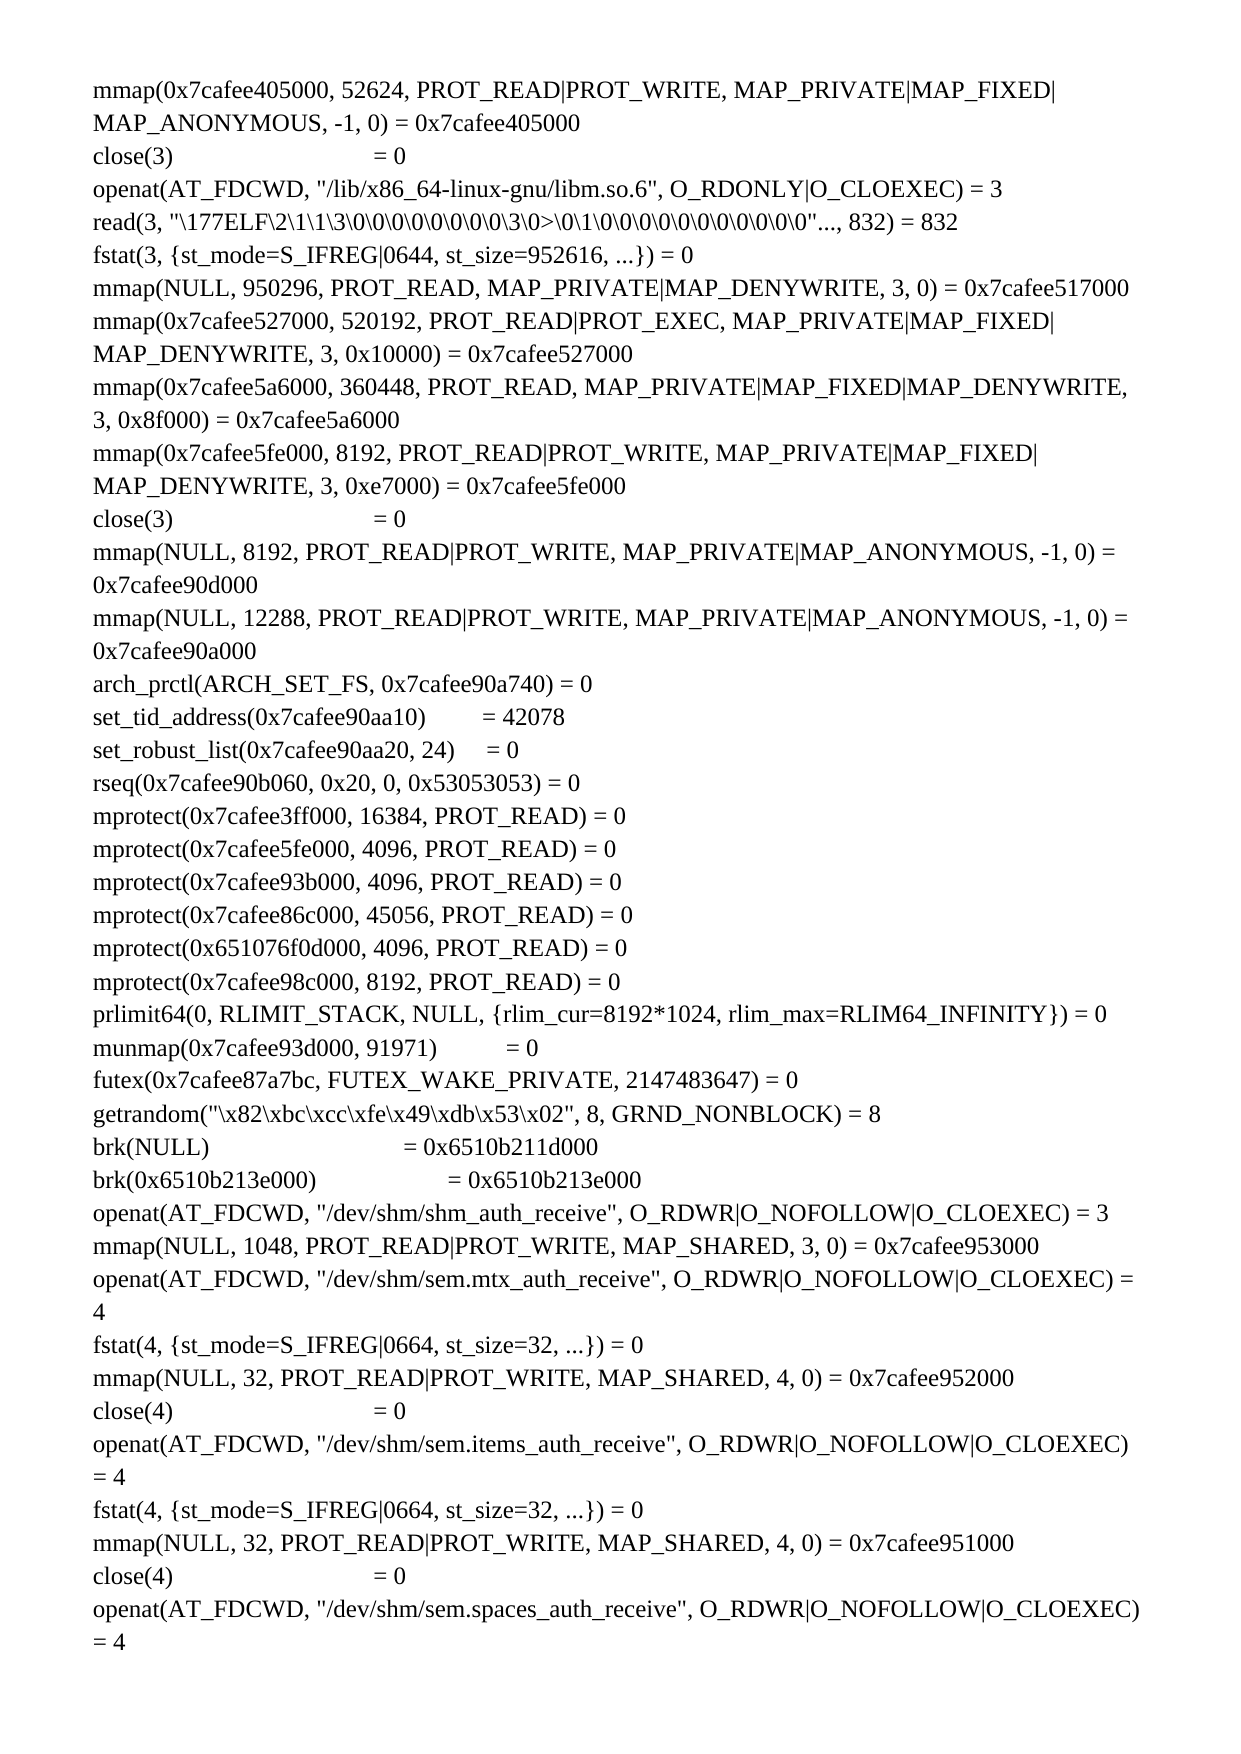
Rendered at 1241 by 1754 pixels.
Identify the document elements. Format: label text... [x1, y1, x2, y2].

text rseq(0x7cafee90b060, 0x20, 0, 0x53053053) = 0 [93, 768, 1147, 797]
text mmap(NULL, 32, PROT_READ|PROT_WRITE, MAP_SHARED, 4, 0) = 0x7cafee951000 [93, 1528, 1147, 1557]
text openat(AT_FDCWD, "/lib/x86_64-linux-gnu/libm.so.6", O_RDONLY|O_CLOEXEC) = 3 [93, 174, 1147, 203]
text close(3) = 0 [93, 141, 1147, 170]
text openat(AT_FDCWD, "/dev/shm/sem.mtx_auth_receive", O_RDWR|O_NOFOLLOW|O_CLOEXEC) = 4 [93, 1264, 1147, 1326]
text openat(AT_FDCWD, "/dev/shm/shm_auth_receive", O_RDWR|O_NOFOLLOW|O_CLOEXEC) = 3 [93, 1198, 1147, 1226]
text mmap(NULL, 8192, PROT_READ|PROT_WRITE, MAP_PRIVATE|MAP_ANONYMOUS, -1, 0) = 0x7cafee90d000 [93, 537, 1147, 599]
text arch_prctl(ARCH_SET_FS, 0x7cafee90a740) = 0 [93, 669, 1147, 698]
text brk(0x6510b213e000) = 0x6510b213e000 [93, 1165, 1147, 1193]
text close(3) = 0 [93, 504, 1147, 533]
text mprotect(0x7cafee5fe000, 4096, PROT_READ) = 0 [93, 834, 1147, 863]
text openat(AT_FDCWD, "/dev/shm/sem.spaces_auth_receive", O_RDWR|O_NOFOLLOW|O_CLOEXEC) = 4 [93, 1594, 1147, 1656]
text mprotect(0x7cafee93b000, 4096, PROT_READ) = 0 [93, 867, 1147, 896]
text futex(0x7cafee87a7bc, FUTEX_WAKE_PRIVATE, 2147483647) = 0 [93, 1066, 1147, 1094]
text close(4) = 0 [93, 1396, 1147, 1424]
text mprotect(0x7cafee86c000, 45056, PROT_READ) = 0 [93, 901, 1147, 929]
text mprotect(0x7cafee3ff000, 16384, PROT_READ) = 0 [93, 801, 1147, 830]
text fstat(4, {st_mode=S_IFREG|0664, st_size=32, ...}) = 0 [93, 1330, 1147, 1358]
text mprotect(0x7cafee98c000, 8192, PROT_READ) = 0 [93, 967, 1147, 995]
text fstat(3, {st_mode=S_IFREG|0644, st_size=952616, ...}) = 0 [93, 240, 1147, 269]
text mmap(NULL, 12288, PROT_READ|PROT_WRITE, MAP_PRIVATE|MAP_ANONYMOUS, -1, 0) = 0x7cafee90a000 [93, 603, 1147, 665]
text openat(AT_FDCWD, "/dev/shm/sem.items_auth_receive", O_RDWR|O_NOFOLLOW|O_CLOEXEC) = 4 [93, 1429, 1147, 1491]
text fstat(4, {st_mode=S_IFREG|0664, st_size=32, ...}) = 0 [93, 1495, 1147, 1524]
text mmap(NULL, 32, PROT_READ|PROT_WRITE, MAP_SHARED, 4, 0) = 0x7cafee952000 [93, 1363, 1147, 1392]
text set_tid_address(0x7cafee90aa10) = 42078 [93, 702, 1147, 731]
text close(4) = 0 [93, 1561, 1147, 1590]
text mmap(0x7cafee5a6000, 360448, PROT_READ, MAP_PRIVATE|MAP_FIXED|MAP_DENYWRITE, 3, 0x8f000) = 0x7cafee5a6000 [93, 372, 1147, 434]
text set_robust_list(0x7cafee90aa20, 24) = 0 [93, 735, 1147, 764]
text mprotect(0x651076f0d000, 4096, PROT_READ) = 0 [93, 933, 1147, 962]
text brk(NULL) = 0x6510b211d000 [93, 1132, 1147, 1160]
text mmap(0x7cafee5fe000, 8192, PROT_READ|PROT_WRITE, MAP_PRIVATE|MAP_FIXED|MAP_DENYWRITE, 3, 0xe7000) = 0x7cafee5fe000 [93, 438, 1147, 500]
text read(3, "\177ELF\2\1\1\3\0\0\0\0\0\0\0\0\3\0>\0\1\0\0\0\0\0\0\0\0\0\0\0"..., 832) = 832 [93, 207, 1147, 236]
text mmap(NULL, 1048, PROT_READ|PROT_WRITE, MAP_SHARED, 3, 0) = 0x7cafee953000 [93, 1231, 1147, 1259]
text munmap(0x7cafee93d000, 91971) = 0 [93, 1033, 1147, 1061]
text mmap(0x7cafee405000, 52624, PROT_READ|PROT_WRITE, MAP_PRIVATE|MAP_FIXED|MAP_ANONYMOUS, -1, 0) = 0x7cafee405000 [93, 75, 1147, 137]
text mmap(0x7cafee527000, 520192, PROT_READ|PROT_EXEC, MAP_PRIVATE|MAP_FIXED|MAP_DENYWRITE, 3, 0x10000) = 0x7cafee527000 [93, 306, 1147, 368]
text getrandom("\x82\xbc\xcc\xfe\x49\xdb\x53\x02", 8, GRND_NONBLOCK) = 8 [93, 1099, 1147, 1127]
text prlimit64(0, RLIMIT_STACK, NULL, {rlim_cur=8192*1024, rlim_max=RLIM64_INFINITY}) = 0 [93, 999, 1147, 1028]
text mmap(NULL, 950296, PROT_READ, MAP_PRIVATE|MAP_DENYWRITE, 3, 0) = 0x7cafee517000 [93, 273, 1147, 302]
